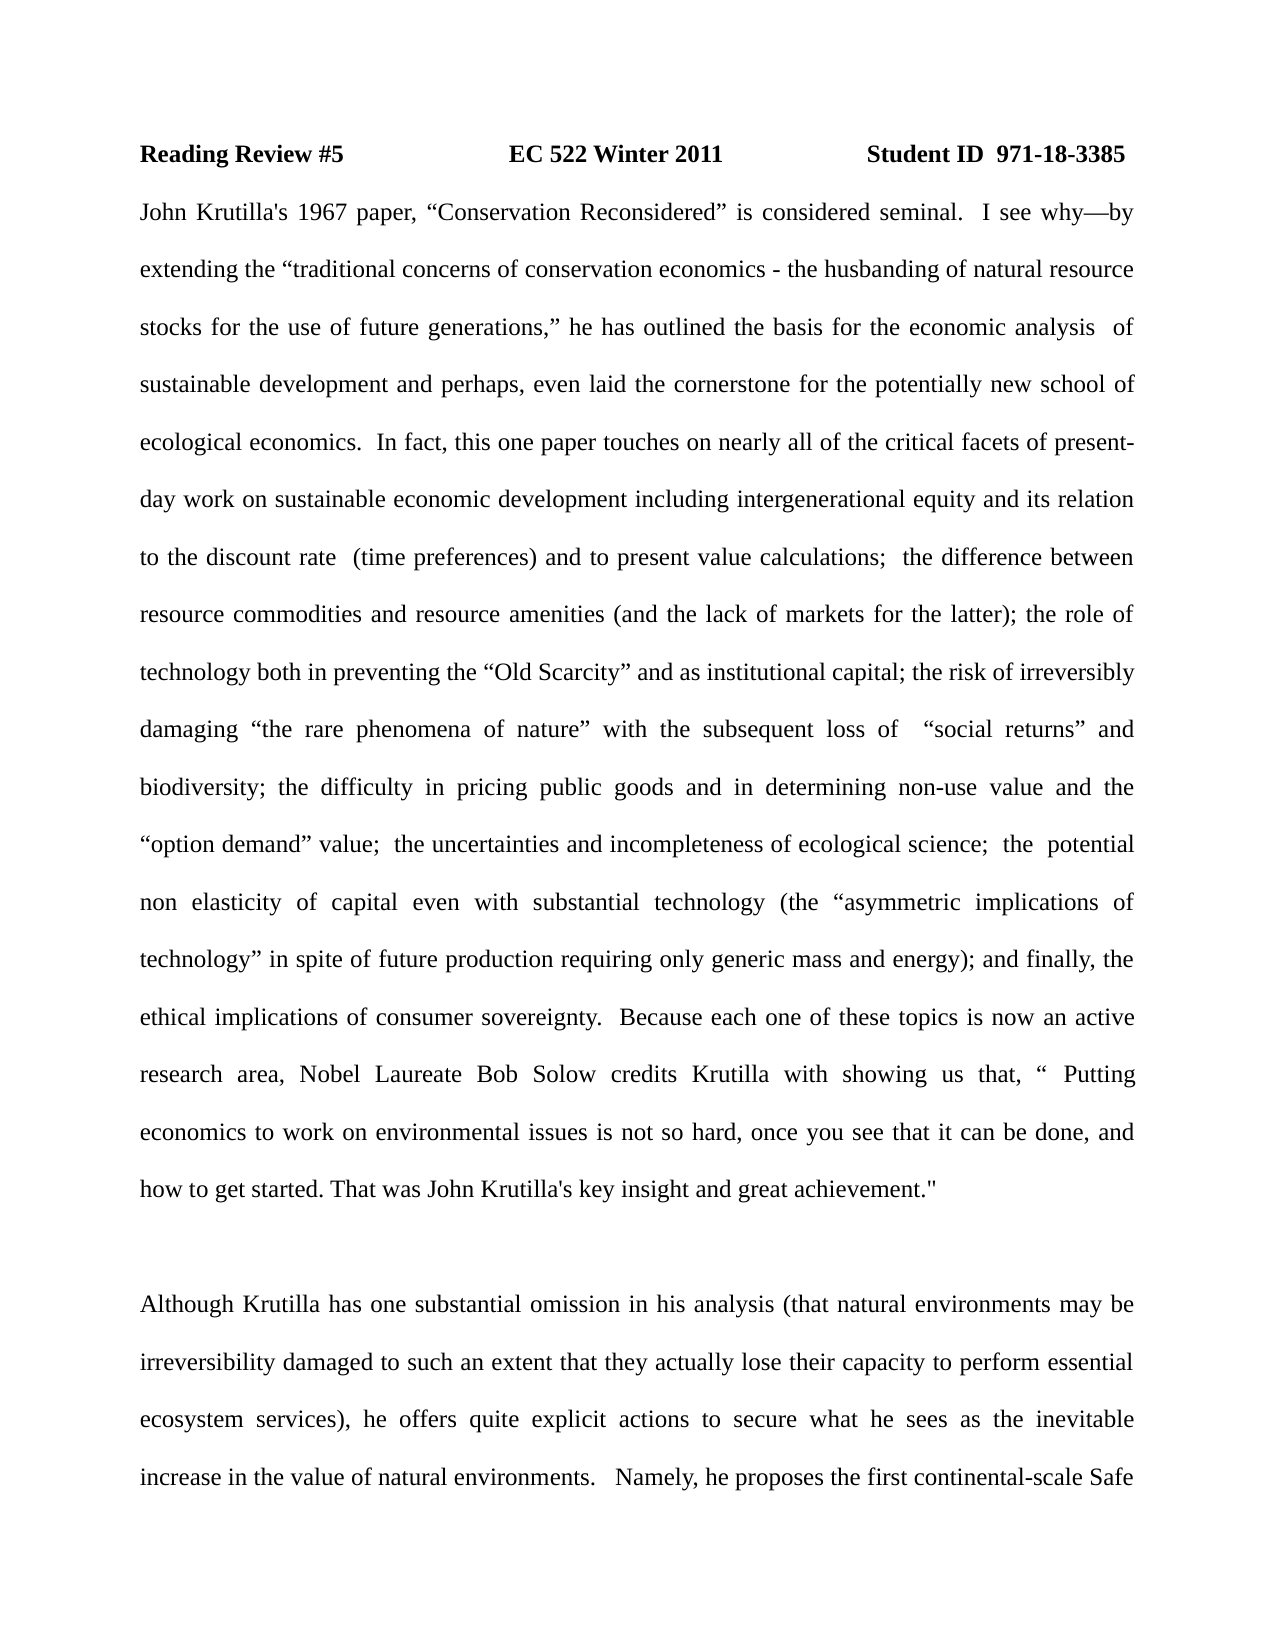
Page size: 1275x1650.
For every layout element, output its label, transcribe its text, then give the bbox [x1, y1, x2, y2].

text John Krutilla's 1967 paper, “Conservation Reconsidered” is considered seminal. I see why—by extending the “traditional concerns of conservation economics - the husbanding of natural resource stocks for the use of future generations,” he has outlined the basis for the economic analysis of sustainable development and perhaps, even laid the cornerstone for the potentially new school of ecological economics. In fact, this one paper touches on nearly all of the critical facets of present-day work on sustainable economic development including intergenerational equity and its relation to the discount rate (time preferences) and to present value calculations; the difference between resource commodities and resource amenities (and the lack of markets for the latter); the role of technology both in preventing the “Old Scarcity” and as institutional capital; the risk of irreversibly damaging “the rare phenomena of nature” with the subsequent loss of “social returns” and biodiversity; the difficulty in pricing public goods and in determining non-use value and the “option demand” value; the uncertainties and incompleteness of ecological science; the potential non elasticity of capital even with substantial technology (the “asymmetric implications of technology” in spite of future production requiring only generic mass and energy); and finally, the ethical implications of consumer sovereignty. Because each one of these topics is now an active research area, Nobel Laureate Bob Solow credits Krutilla with showing us that, “ Putting economics to work on environmental issues is not so hard, once you see that it can be done, and how to get started. That was John Krutilla's key insight and great achievement." [139, 197, 1136, 1203]
text Reading Review #5 EC 522 Winter 2011 Student ID 971-18-3385 [139, 139, 1136, 168]
text Although Krutilla has one substantial omission in his analysis (that natural environments may be irreversibility damaged to such an extent that they actually lose their capacity to perform essential ecosystem services), he offers quite explicit actions to secure what he sees as the inevitable increase in the value of natural environments. Namely, he proposes the first continental-scale Safe [139, 1289, 1136, 1491]
